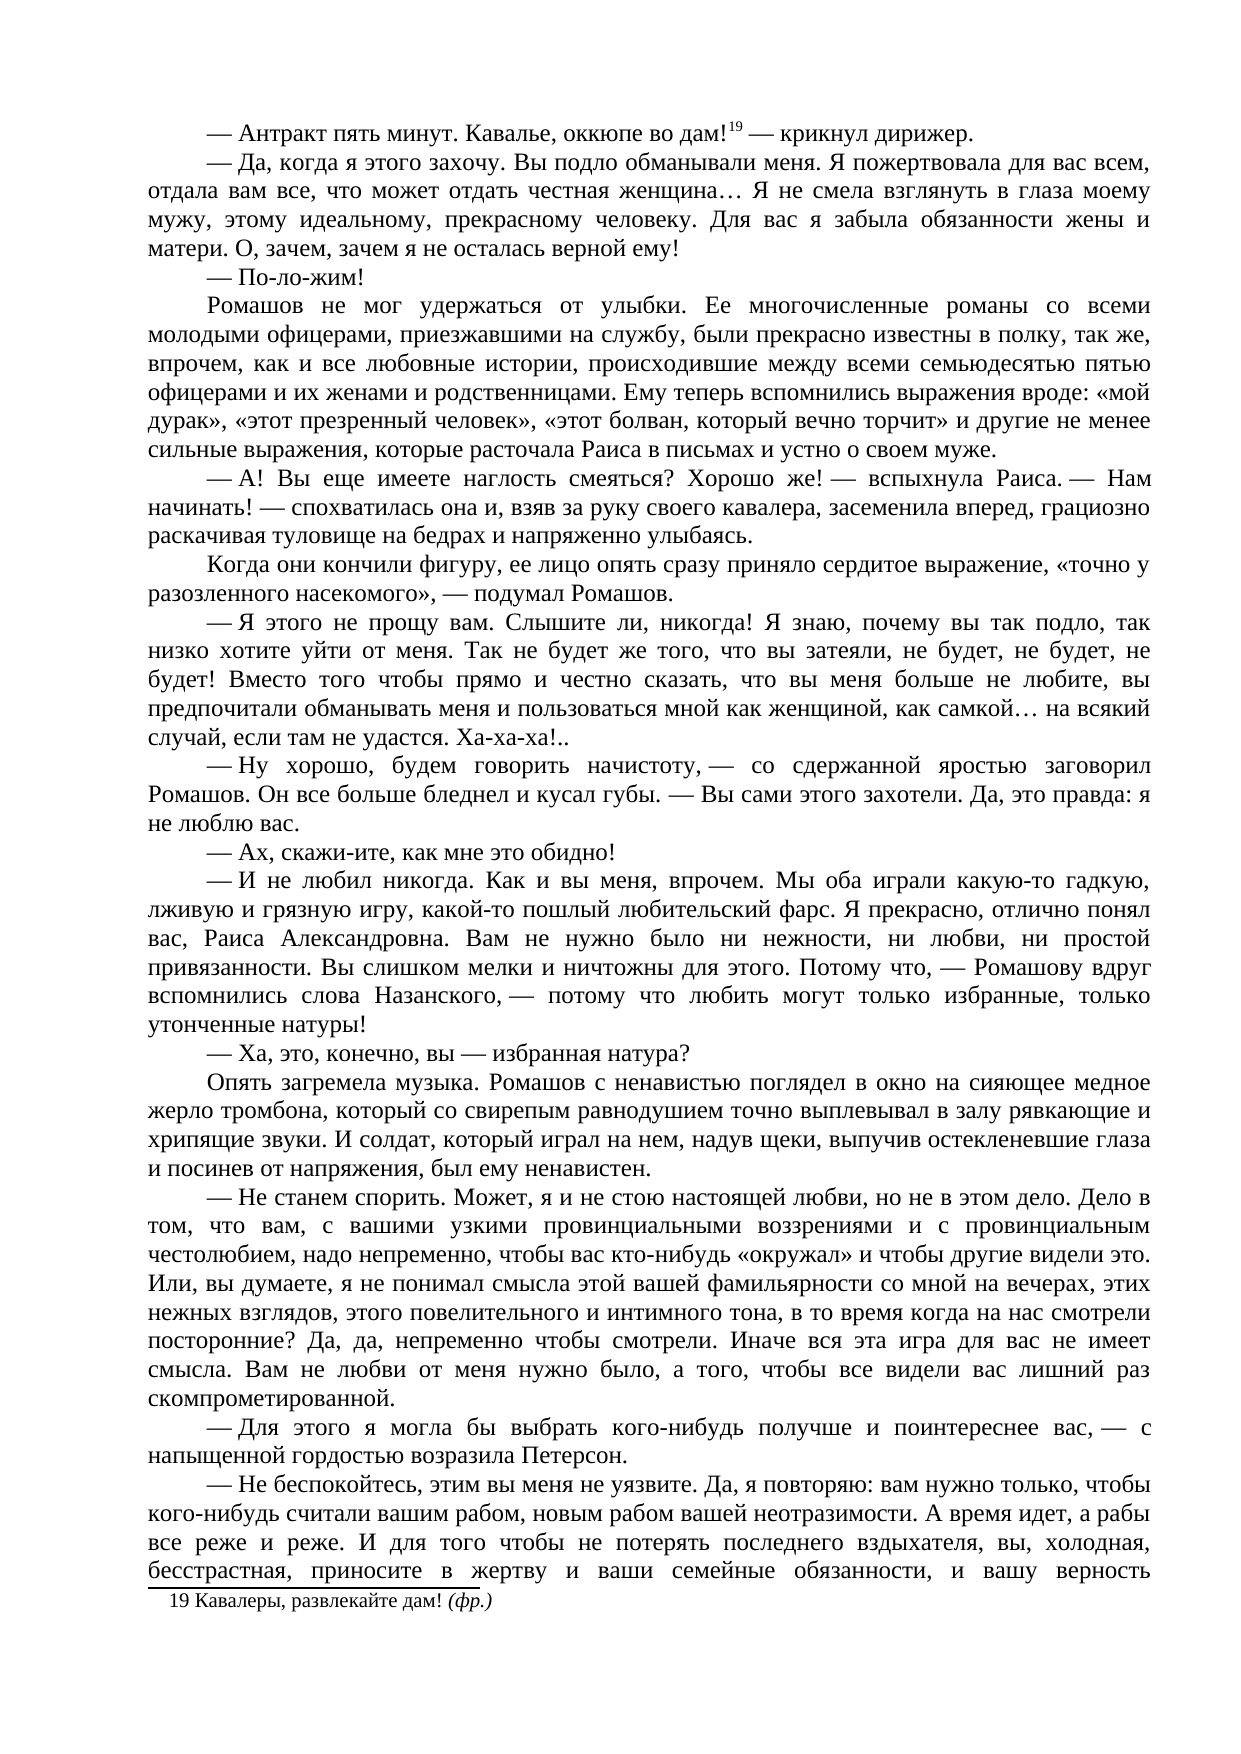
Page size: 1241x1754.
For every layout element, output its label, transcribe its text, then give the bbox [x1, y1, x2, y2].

text — Для этого я могла бы выбрать кого-нибудь получше и поинтереснее вас, — с напыщенной гордостью возразила Петерсон. [148, 1412, 1152, 1469]
text — Антракт пять минут. Кавалье, оккюпе во дам! — крикнул дирижер. [148, 118, 1152, 147]
text — По-ло-жим! [148, 262, 1152, 291]
text — А! Вы еще имеете наглость смеяться? Хорошо же! — вспыхнула Раиса. — Нам начинать! — спохватилась она и, взяв за руку своего кавалера, засеменила вперед, грациозно раскачивая туловище на бедрах и напряженно улыбаясь. [148, 463, 1152, 549]
text — Ну хорошо, будем говорить начистоту, — со сдержанной яростью заговорил Ромашов. Он все больше бледнел и кусал губы. — Вы сами этого захотели. Да, это правда: я не люблю вас. [148, 751, 1152, 837]
text — Ах, скажи-ите, как мне это обидно! [148, 837, 1152, 866]
text Когда они кончили фигуру, ее лицо опять сразу приняло сердитое выражение, «точно у разозленного насекомого», — подумал Ромашов. [148, 549, 1152, 607]
text — Не станем спорить. Может, я и не стою настоящей любви, но не в этом дело. Дело в том, что вам, с вашими узкими провинциальными воззрениями и с провинциальным честолюбием, надо непременно, чтобы вас кто-нибудь «окружал» и чтобы другие видели это. Или, вы думаете, я не понимал смысла этой вашей фамильярности со мной на вечерах, этих нежных взглядов, этого повелительного и интимного тона, в то время когда на нас смотрели посторонние? Да, да, непременно чтобы смотрели. Иначе вся эта игра для вас не имеет смысла. Вам не любви от меня нужно было, а того, чтобы все видели вас лишний раз скомпрометированной. [148, 1182, 1152, 1412]
text — Ха, это, конечно, вы — избранная натура? [148, 1038, 1152, 1067]
text — Да, когда я этого захочу. Вы подло обманывали меня. Я пожертвовала для вас всем, отдала вам все, что может отдать честная женщина… Я не смела взглянуть в глаза моему мужу, этому идеальному, прекрасному человеку. Для вас я забыла обязанности жены и матери. О, зачем, зачем я не осталась верной ему! [148, 147, 1152, 262]
text Кавалеры, развлекайте дам! (фр.) [148, 1588, 1152, 1612]
text Ромашов не мог удержаться от улыбки. Ее многочисленные романы со всеми молодыми офицерами, приезжавшими на службу, были прекрасно известны в полку, так же, впрочем, как и все любовные истории, происходившие между всеми семьюдесятью пятью офицерами и их женами и родственницами. Ему теперь вспомнились выражения вроде: «мой дурак», «этот презренный человек», «этот болван, который вечно торчит» и другие не менее сильные выражения, которые расточала Раиса в письмах и устно о своем муже. [148, 291, 1152, 463]
text — Я этого не прощу вам. Слышите ли, никогда! Я знаю, почему вы так подло, так низко хотите уйти от меня. Так не будет же того, что вы затеяли, не будет, не будет, не будет! Вместо того чтобы прямо и честно сказать, что вы меня больше не любите, вы предпочитали обманывать меня и пользоваться мной как женщиной, как самкой… на всякий случай, если там не удастся. Ха-ха-ха!.. [148, 607, 1152, 751]
text — И не любил никогда. Как и вы меня, впрочем. Мы оба играли какую-то гадкую, лживую и грязную игру, какой-то пошлый любительский фарс. Я прекрасно, отлично понял вас, Раиса Александровна. Вам не нужно было ни нежности, ни любви, ни простой привязанности. Вы слишком мелки и ничтожны для этого. Потому что, — Ромашову вдруг вспомнились слова Назанского, — потому что любить могут только избранные, только утонченные натуры! [148, 866, 1152, 1038]
text — Не беспокойтесь, этим вы меня не уязвите. Да, я повторяю: вам нужно только, чтобы кого-нибудь считали вашим рабом, новым рабом вашей неотразимости. А время идет, а рабы все реже и реже. И для того чтобы не потерять последнего вздыхателя, вы, холодная, бесстрастная, приносите в жертву и ваши семейные обязанности, и вашу верность [148, 1469, 1152, 1584]
text Опять загремела музыка. Ромашов с ненавистью поглядел в окно на сияющее медное жерло тромбона, который со свирепым равнодушием точно выплевывал в залу рявкающие и хрипящие звуки. И солдат, который играл на нем, надув щеки, выпучив остекленевшие глаза и посинев от напряжения, был ему ненавистен. [148, 1067, 1152, 1182]
